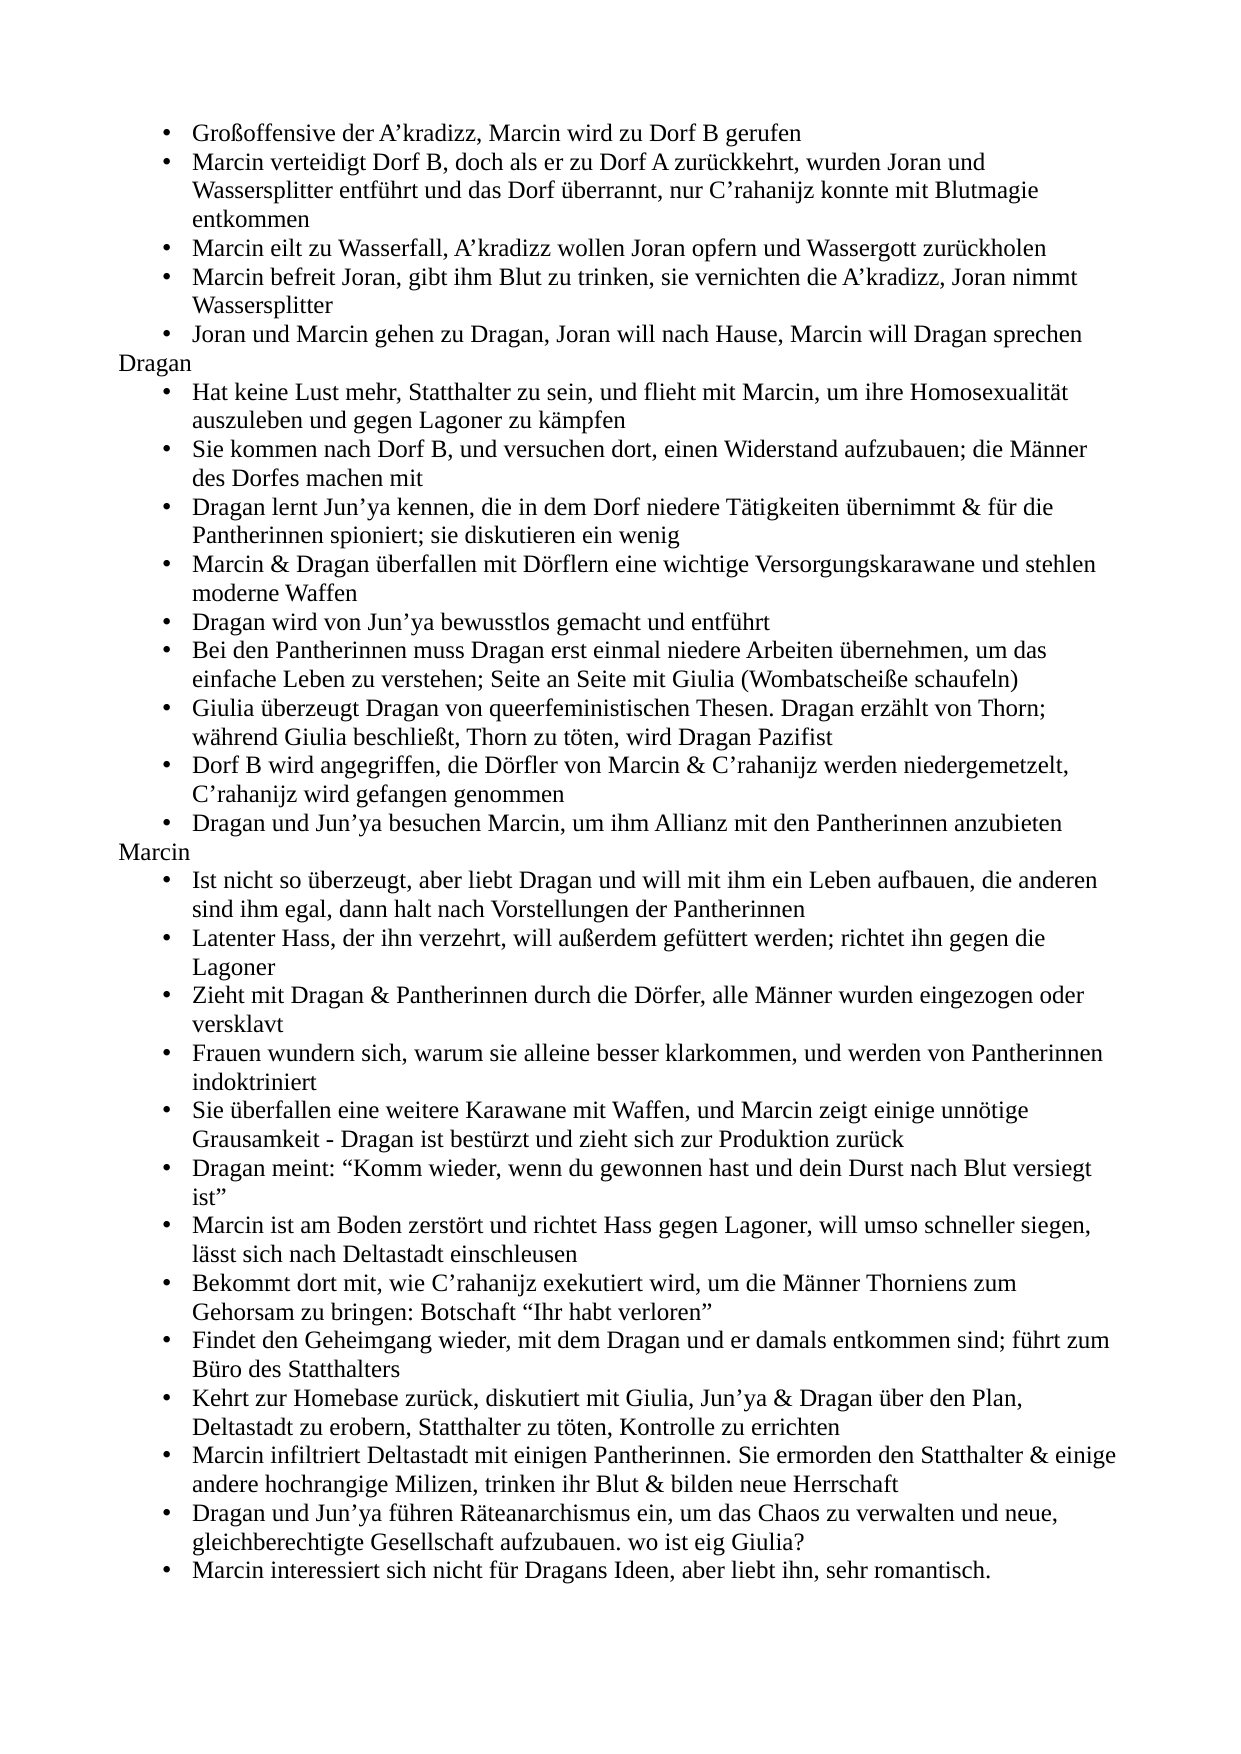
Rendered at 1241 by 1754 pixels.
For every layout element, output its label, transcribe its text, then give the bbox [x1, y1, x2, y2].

list Dragan wird von Jun’ya bewusstlos gemacht und entführt [162, 607, 1122, 636]
list Latenter Hass, der ihn verzehrt, will außerdem gefüttert werden; richtet ihn gegen die Lagoner [162, 923, 1122, 981]
list Marcin infiltriert Deltastadt mit einigen Pantherinnen. Sie ermorden den Statthalter & einige andere hochrangige Milizen, trinken ihr Blut & bilden neue Herrschaft [162, 1441, 1122, 1498]
list Marcin ist am Boden zerstört und richtet Hass gegen Lagoner, will umso schneller siegen, lässt sich nach Deltastadt einschleusen [162, 1211, 1122, 1268]
list Marcin & Dragan überfallen mit Dörflern eine wichtige Versorgungskarawane und stehlen moderne Waffen [162, 549, 1122, 607]
list Sie kommen nach Dorf B, und versuchen dort, einen Widerstand aufzubauen; die Männer des Dorfes machen mit [162, 434, 1122, 492]
list Giulia überzeugt Dragan von queerfeministischen Thesen. Dragan erzählt von Thorn; während Giulia beschließt, Thorn zu töten, wird Dragan Pazifist [162, 693, 1122, 751]
list Großoffensive der A’kradizz, Marcin wird zu Dorf B gerufen [162, 118, 1122, 147]
list Marcin verteidigt Dorf B, doch als er zu Dorf A zurückkehrt, wurden Joran und Wassersplitter entführt und das Dorf überrannt, nur C’rahanijz konnte mit Blutmagie entkommen [162, 147, 1122, 233]
list Dragan meint: “Komm wieder, wenn du gewonnen hast und dein Durst nach Blut versiegt ist” [162, 1153, 1122, 1211]
list Zieht mit Dragan & Pantherinnen durch die Dörfer, alle Männer wurden eingezogen oder versklavt [162, 981, 1122, 1038]
text Marcin [118, 837, 1122, 866]
list Ist nicht so überzeugt, aber liebt Dragan und will mit ihm ein Leben aufbauen, die anderen sind ihm egal, dann halt nach Vorstellungen der Pantherinnen [162, 866, 1122, 923]
list Bei den Pantherinnen muss Dragan erst einmal niedere Arbeiten übernehmen, um das einfache Leben zu verstehen; Seite an Seite mit Giulia (Wombatscheiße schaufeln) [162, 636, 1122, 693]
list Dragan und Jun’ya führen Räteanarchismus ein, um das Chaos zu verwalten und neue, gleichberechtigte Gesellschaft aufzubauen. wo ist eig Giulia? [162, 1498, 1122, 1556]
text Dragan [118, 348, 1122, 377]
list Sie überfallen eine weitere Karawane mit Waffen, und Marcin zeigt einige unnötige Grausamkeit - Dragan ist bestürzt und zieht sich zur Produktion zurück [162, 1096, 1122, 1153]
list Marcin interessiert sich nicht für Dragans Ideen, aber liebt ihn, sehr romantisch. [162, 1556, 1122, 1584]
list Dorf B wird angegriffen, die Dörfler von Marcin & C’rahanijz werden niedergemetzelt, C’rahanijz wird gefangen genommen [162, 751, 1122, 808]
list Marcin eilt zu Wasserfall, A’kradizz wollen Joran opfern und Wassergott zurückholen [162, 233, 1122, 262]
list Kehrt zur Homebase zurück, diskutiert mit Giulia, Jun’ya & Dragan über den Plan, Deltastadt zu erobern, Statthalter zu töten, Kontrolle zu errichten [162, 1383, 1122, 1441]
list Bekommt dort mit, wie C’rahanijz exekutiert wird, um die Männer Thorniens zum Gehorsam zu bringen: Botschaft “Ihr habt verloren” [162, 1268, 1122, 1326]
list Marcin befreit Joran, gibt ihm Blut zu trinken, sie vernichten die A’kradizz, Joran nimmt Wassersplitter [162, 262, 1122, 319]
list Frauen wundern sich, warum sie alleine besser klarkommen, und werden von Pantherinnen indoktriniert [162, 1038, 1122, 1096]
list Hat keine Lust mehr, Statthalter zu sein, und flieht mit Marcin, um ihre Homosexualität auszuleben und gegen Lagoner zu kämpfen [162, 377, 1122, 434]
list Findet den Geheimgang wieder, mit dem Dragan und er damals entkommen sind; führt zum Büro des Statthalters [162, 1326, 1122, 1383]
list Joran und Marcin gehen zu Dragan, Joran will nach Hause, Marcin will Dragan sprechen [162, 319, 1122, 348]
list Dragan lernt Jun’ya kennen, die in dem Dorf niedere Tätigkeiten übernimmt & für die Pantherinnen spioniert; sie diskutieren ein wenig [162, 492, 1122, 549]
list Dragan und Jun’ya besuchen Marcin, um ihm Allianz mit den Pantherinnen anzubieten [162, 808, 1122, 837]
